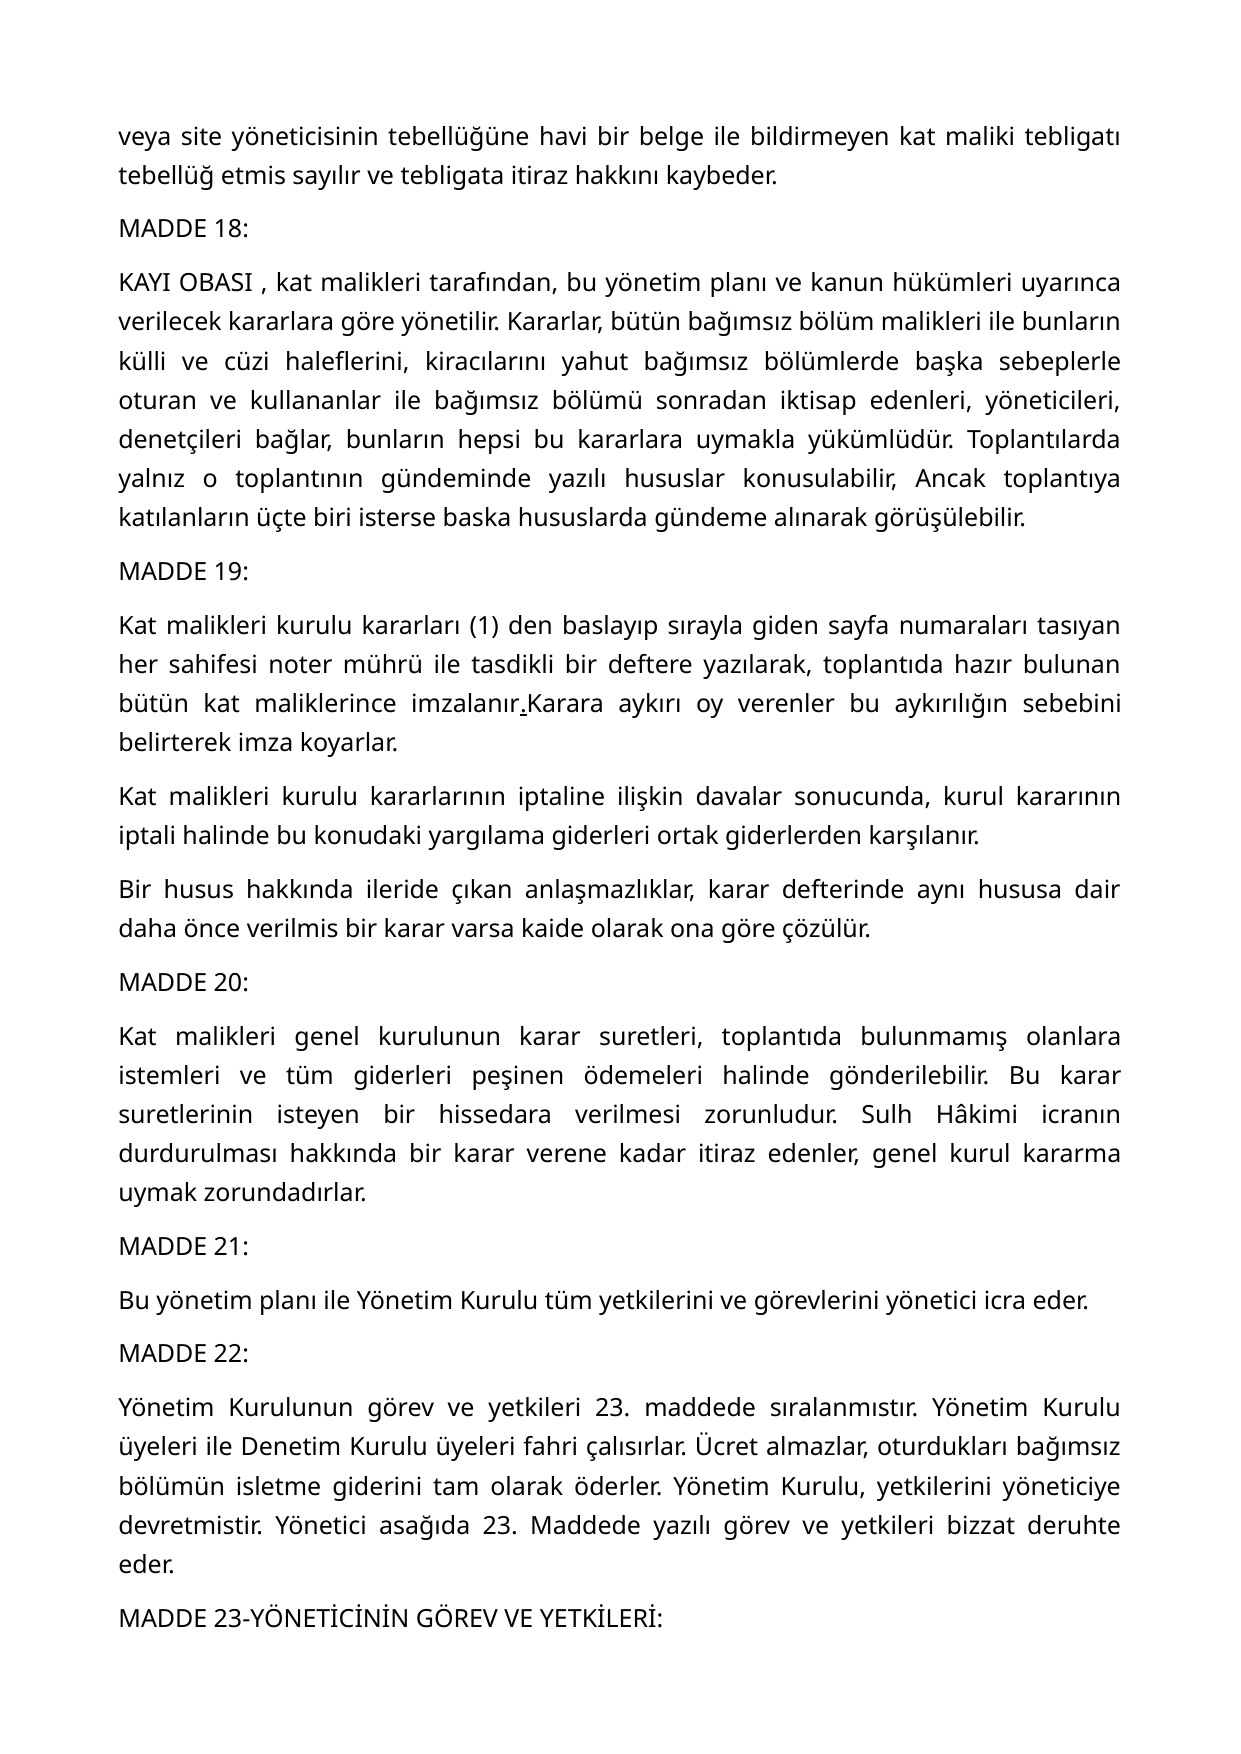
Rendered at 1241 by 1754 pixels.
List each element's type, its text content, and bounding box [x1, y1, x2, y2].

text Kat malikleri kurulu kararlarının iptaline ilişkin davalar sonucunda, kurul kararının iptali halinde bu konudaki yargılama giderleri ortak giderlerden karşılanır. [118, 778, 1122, 852]
text MADDE 23-YÖNETİCİNİN GÖREV VE YETKİLERİ: [118, 1600, 1122, 1634]
text Yönetim Kurulunun görev ve yetkileri 23. maddede sıralanmıstır. Yönetim Kurulu üyeleri ile Denetim Kurulu üyeleri fahri çalısırlar. Ücret almazlar, oturdukları bağımsız bölümün isletme giderini tam olarak öderler. Yönetim Kurulu, yetkilerini yöneticiye devretmistir. Yönetici asağıda 23. Maddede yazılı görev ve yetkileri bizzat deruhte eder. [118, 1390, 1122, 1581]
text MADDE 19: [118, 553, 1122, 588]
text Bir husus hakkında ileride çıkan anlaşmazlıklar, karar defterinde aynı hususa dair daha önce verilmis bir karar varsa kaide olarak ona göre çözülür. [118, 871, 1122, 945]
text MADDE 20: [118, 964, 1122, 998]
text Kat malikleri genel kurulunun karar suretleri, toplantıda bulunmamış olanlara istemleri ve tüm giderleri peşinen ödemeleri halinde gönderilebilir. Bu karar suretlerinin isteyen bir hissedara verilmesi zorunludur. Sulh Hâkimi icranın durdurulması hakkında bir karar verene kadar itiraz edenler, genel kurul kararma uymak zorundadırlar. [118, 1018, 1122, 1209]
text MADDE 21: [118, 1228, 1122, 1263]
text Kat malikleri kurulu kararları (1) den baslayıp sırayla giden sayfa numaraları tasıyan her sahifesi noter mührü ile tasdikli bir deftere yazılarak, toplantıda hazır bulunan bütün kat maliklerince imzalanır.Karara aykırı oy verenler bu aykırılığın sebebini belirterek imza koyarlar. [118, 607, 1122, 759]
text Bu yönetim planı ile Yönetim Kurulu tüm yetkilerini ve görevlerini yönetici icra eder. [118, 1282, 1122, 1316]
text MADDE 22: [118, 1336, 1122, 1370]
text MADDE 18: [118, 211, 1122, 245]
text KAYI OBASI , kat malikleri tarafından, bu yönetim planı ve kanun hükümleri uyarınca verilecek kararlara göre yönetilir. Kararlar, bütün bağımsız bölüm malikleri ile bunların külli ve cüzi haleflerini, kiracılarını yahut bağımsız bölümlerde başka sebeplerle oturan ve kullananlar ile bağımsız bölümü sonradan iktisap edenleri, yöneticileri, denetçileri bağlar, bunların hepsi bu kararlara uymakla yükümlüdür. Toplantılarda yalnız o toplantının gündeminde yazılı hususlar konusulabilir, Ancak toplantıya katılanların üçte biri isterse baska hususlarda gündeme alınarak görüşülebilir. [118, 265, 1122, 534]
text veya site yöneticisinin tebellüğüne havi bir belge ile bildirmeyen kat maliki tebligatı tebellüğ etmis sayılır ve tebligata itiraz hakkını kaybeder. [118, 118, 1122, 191]
